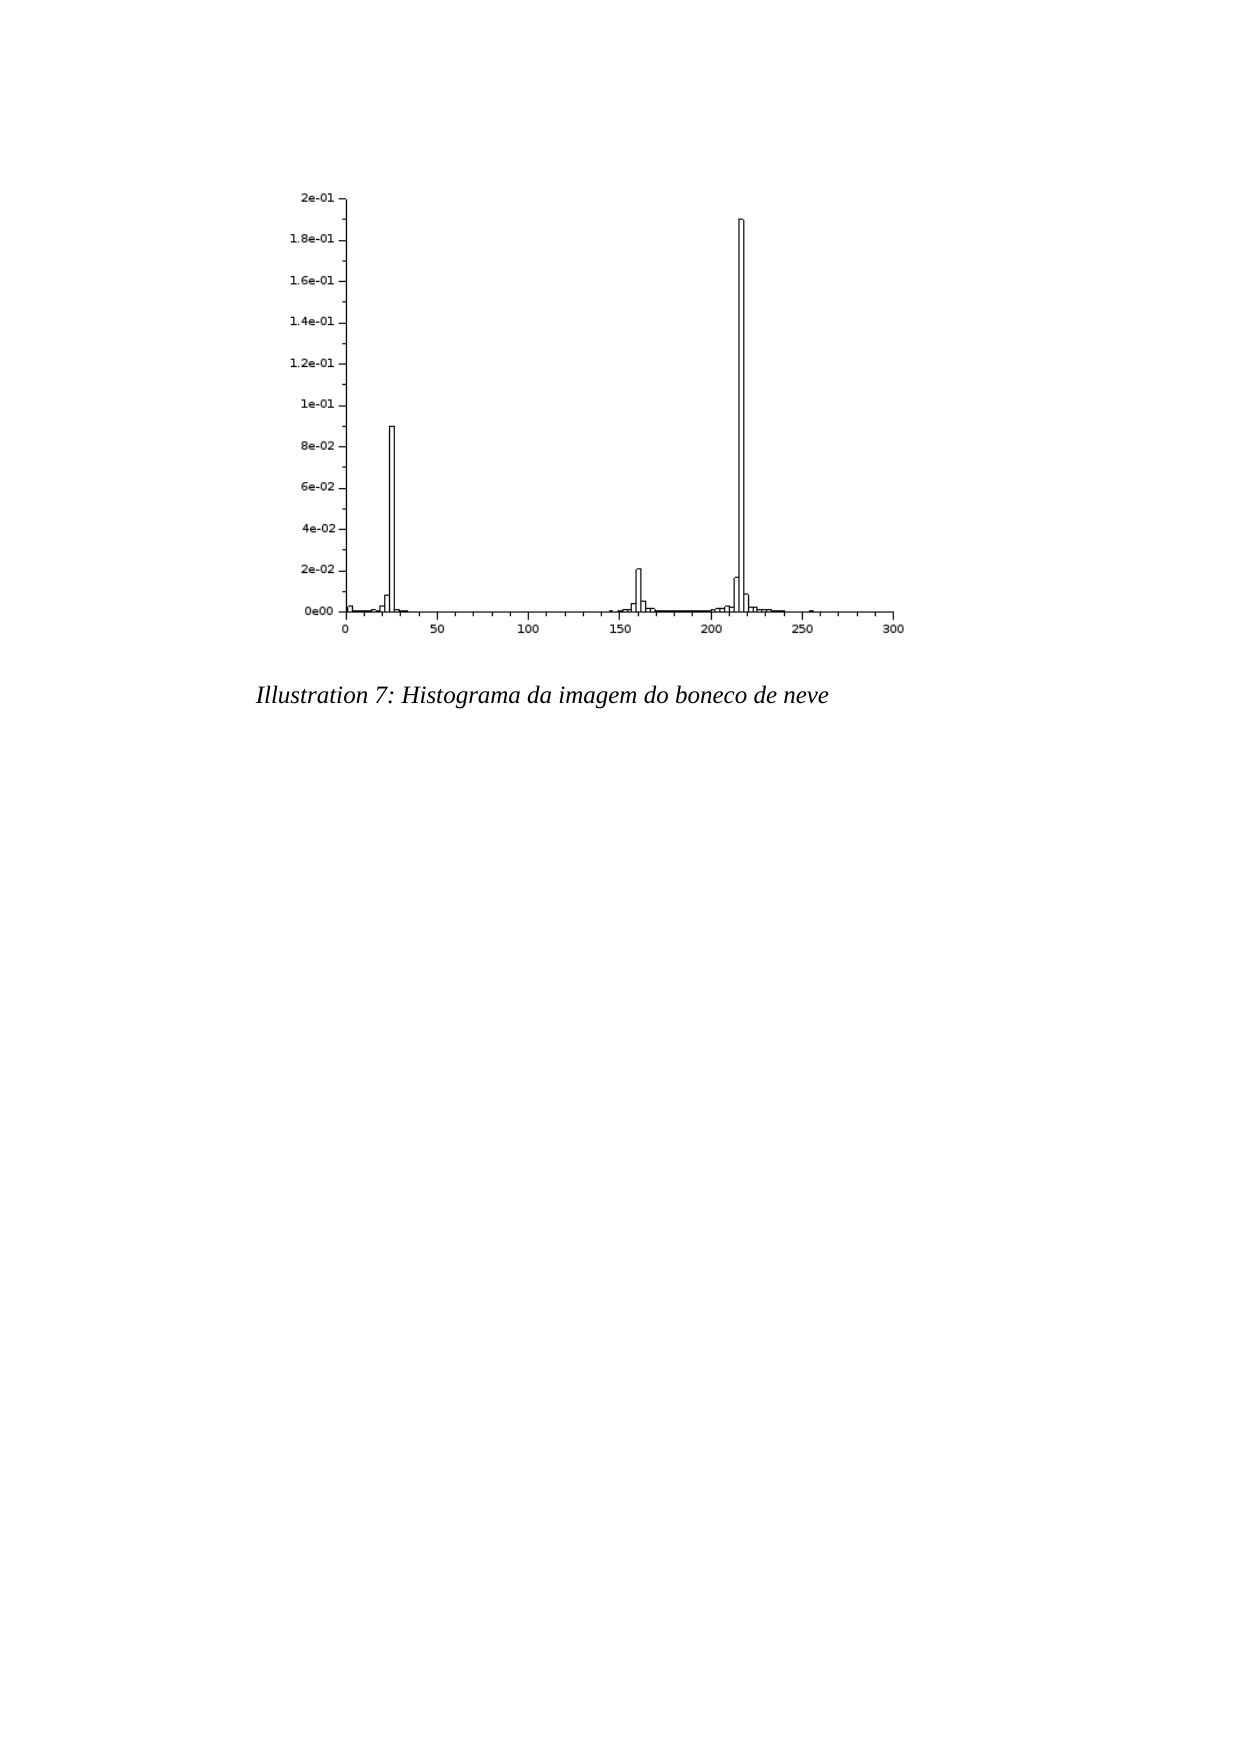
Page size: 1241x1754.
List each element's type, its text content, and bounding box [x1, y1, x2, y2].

picture [255, 130, 985, 681]
text Illustration 7: Histograma da imagem do boneco de neve [256, 681, 985, 709]
